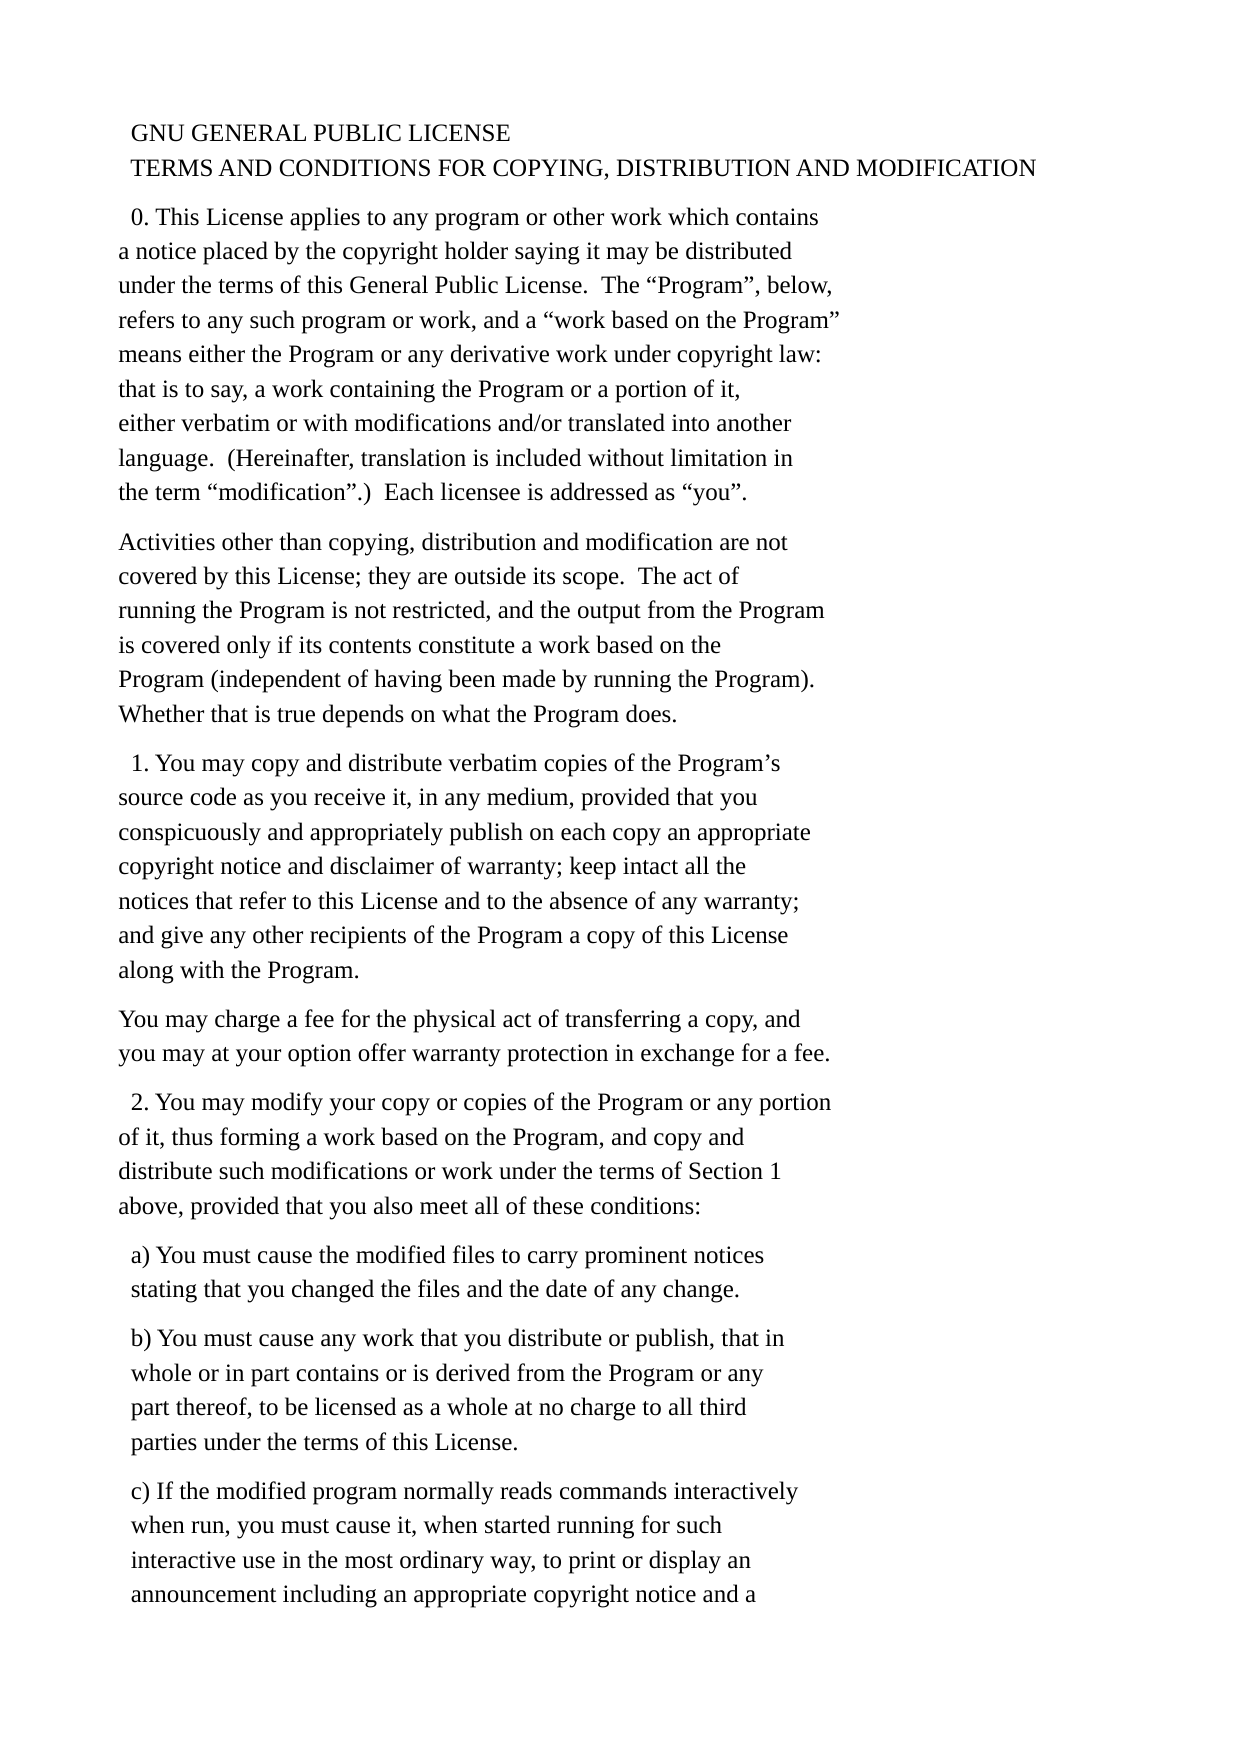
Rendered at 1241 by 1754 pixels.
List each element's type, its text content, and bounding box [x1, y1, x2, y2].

text GNU GENERAL PUBLIC LICENSE TERMS AND CONDITIONS FOR COPYING, DISTRIBUTION AND MODIFICATION [118, 118, 1122, 181]
text 1. You may copy and distribute verbatim copies of the Program’s source code as you receive it, in any medium, provided that you conspicuously and appropriately publish on each copy an appropriate copyright notice and disclaimer of warranty; keep intact all the notices that refer to this License and to the absence of any warranty; and give any other recipients of the Program a copy of this License along with the Program. [118, 748, 1122, 984]
text 0. This License applies to any program or other work which contains a notice placed by the copyright holder saying it may be distributed under the terms of this General Public License. The “Program”, below, refers to any such program or work, and a “work based on the Program” means either the Program or any derivative work under copyright law: that is to say, a work containing the Program or a portion of it, either verbatim or with modifications and/or translated into another language. (Hereinafter, translation is included without limitation in the term “modification”.) Each licensee is addressed as “you”. [118, 202, 1122, 506]
text You may charge a fee for the physical act of transferring a copy, and you may at your option offer warranty protection in exchange for a fee. [118, 1004, 1122, 1067]
text 2. You may modify your copy or copies of the Program or any portion of it, thus forming a work based on the Program, and copy and distribute such modifications or work under the terms of Section 1 above, provided that you also meet all of these conditions: [118, 1087, 1122, 1220]
text c) If the modified program normally reads commands interactively when run, you must cause it, when started running for such interactive use in the most ordinary way, to print or display an announcement including an appropriate copyright notice and a [118, 1476, 1122, 1608]
text b) You must cause any work that you distribute or publish, that in whole or in part contains or is derived from the Program or any part thereof, to be licensed as a whole at no charge to all third parties under the terms of this License. [118, 1323, 1122, 1456]
text a) You must cause the modified files to carry prominent notices stating that you changed the files and the date of any change. [118, 1240, 1122, 1303]
text Activities other than copying, distribution and modification are not covered by this License; they are outside its scope. The act of running the Program is not restricted, and the output from the Program is covered only if its contents constitute a work based on the Program (independent of having been made by running the Program). Whether that is true depends on what the Program does. [118, 527, 1122, 728]
